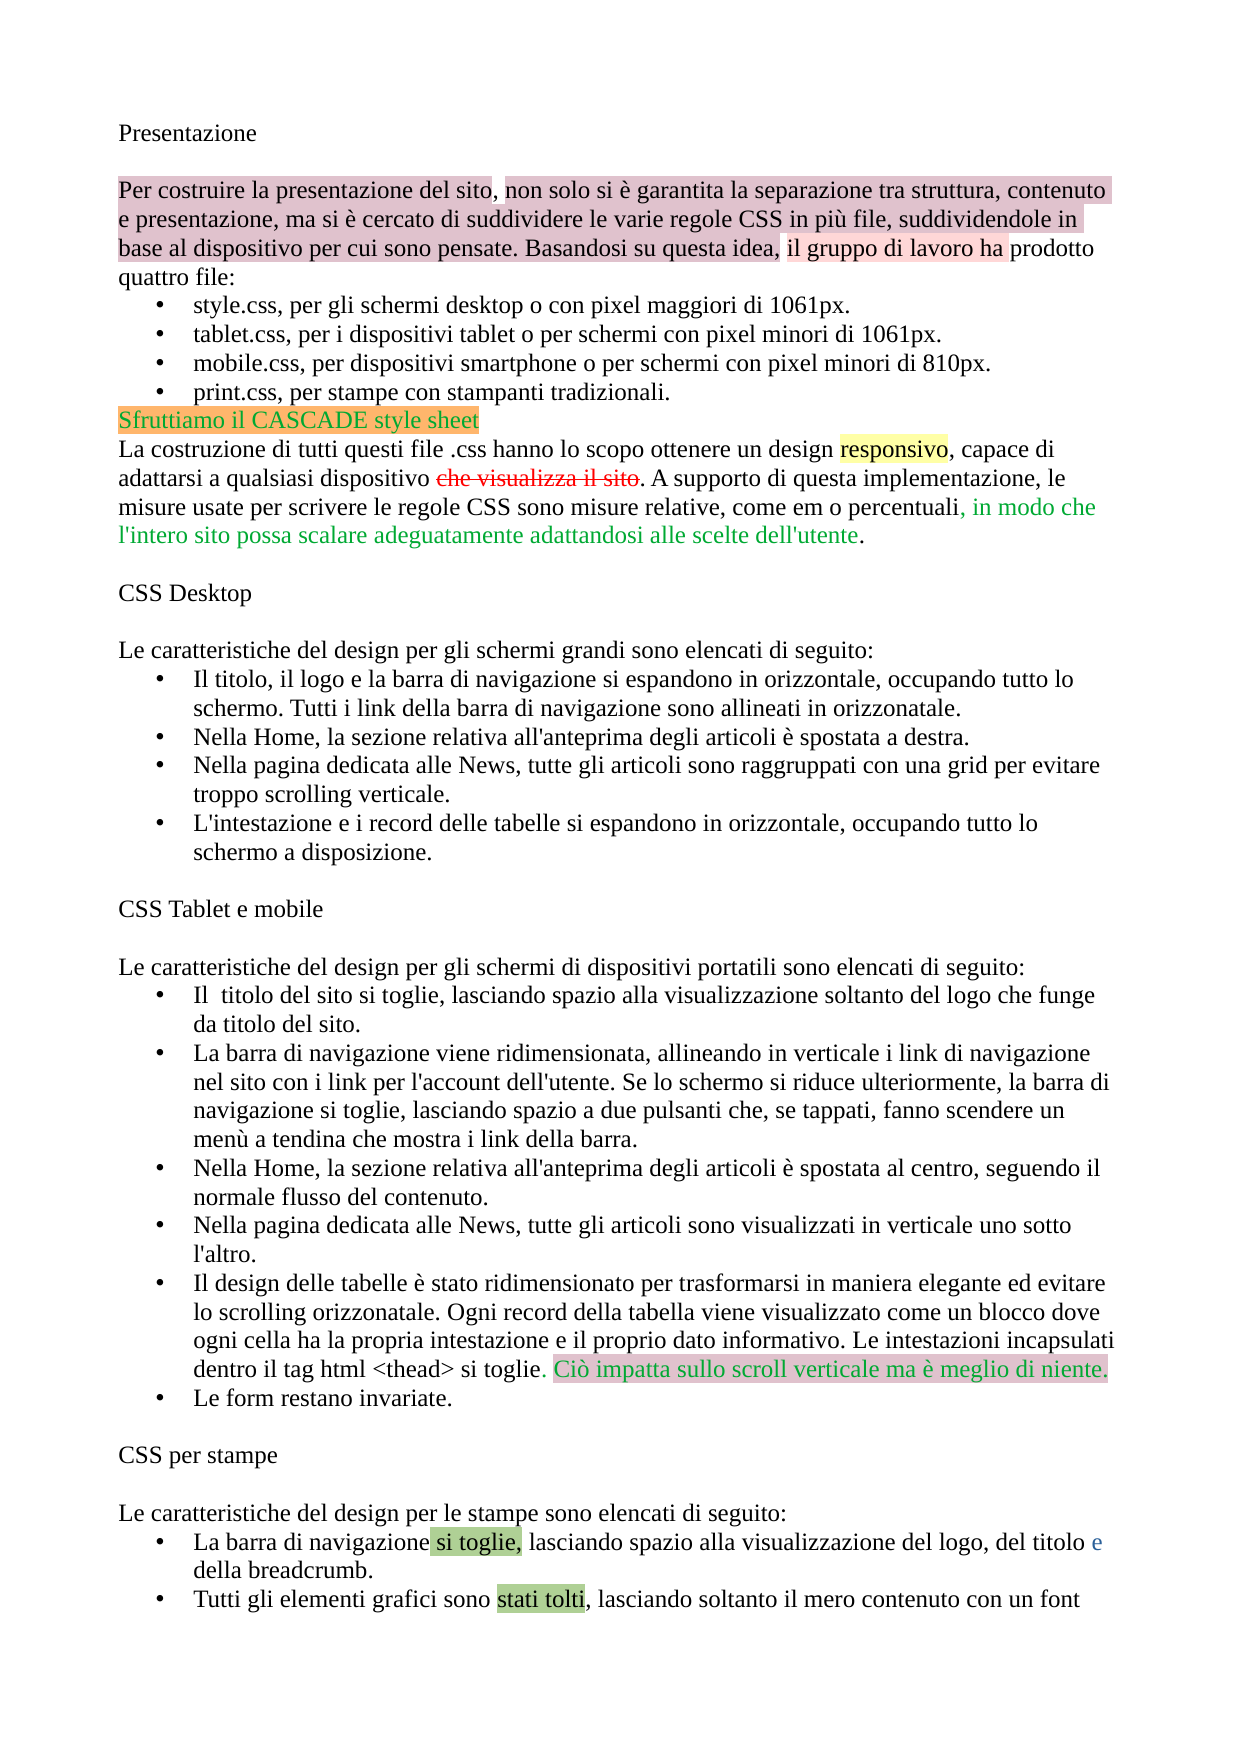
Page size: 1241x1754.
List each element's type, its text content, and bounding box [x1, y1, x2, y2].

text Per costruire la presentazione del sito, non solo si è garantita la separazione tra struttura, contenuto e presentazione, ma si è cercato di suddividere le varie regole CSS in più file, suddividendole in base al dispositivo per cui sono pensate. Basandosi su questa idea, il gruppo di lavoro ha prodotto quattro file: [118, 176, 1122, 291]
list La barra di navigazione viene ridimensionata, allineando in verticale i link di navigazione nel sito con i link per l'account dell'utente. Se lo schermo si riduce ulteriormente, la barra di navigazione si toglie, lasciando spazio a due pulsanti che, se tappati, fanno scendere un menù a tendina che mostra i link della barra. [156, 1038, 1122, 1153]
text La costruzione di tutti questi file .css hanno lo scopo ottenere un design responsivo, capace di adattarsi a qualsiasi dispositivo che visualizza il sito. A supporto di questa implementazione, le misure usate per scrivere le regole CSS sono misure relative, come em o percentuali, in modo che l'intero sito possa scalare adeguatamente adattandosi alle scelte dell'utente. [118, 434, 1122, 549]
list Il design delle tabelle è stato ridimensionato per trasformarsi in maniera elegante ed evitare lo scrolling orizzonatale. Ogni record della tabella viene visualizzato come un blocco dove ogni cella ha la propria intestazione e il proprio dato informativo. Le intestazioni incapsulati dentro il tag html <thead> si toglie. Ciò impatta sullo scroll verticale ma è meglio di niente. [156, 1268, 1122, 1383]
list Nella Home, la sezione relativa all'anteprima degli articoli è spostata al centro, seguendo il normale flusso del contenuto. [156, 1153, 1122, 1211]
list Nella Home, la sezione relativa all'anteprima degli articoli è spostata a destra. [156, 722, 1122, 751]
list mobile.css, per dispositivi smartphone o per schermi con pixel minori di 810px. [156, 348, 1122, 377]
text Le caratteristiche del design per le stampe sono elencati di seguito: [118, 1498, 1122, 1527]
text Le caratteristiche del design per gli schermi di dispositivi portatili sono elencati di seguito: [118, 952, 1122, 981]
list L'intestazione e i record delle tabelle si espandono in orizzontale, occupando tutto lo schermo a disposizione. [156, 808, 1122, 866]
text Presentazione [118, 118, 1122, 147]
text Sfruttiamo il CASCADE style sheet [118, 406, 1122, 434]
list style.css, per gli schermi desktop o con pixel maggiori di 1061px. [156, 291, 1122, 319]
text CSS Desktop [118, 578, 1122, 607]
list La barra di navigazione si toglie, lasciando spazio alla visualizzazione del logo, del titolo e della breadcrumb. [156, 1527, 1122, 1584]
list Il titolo, il logo e la barra di navigazione si espandono in orizzontale, occupando tutto lo schermo. Tutti i link della barra di navigazione sono allineati in orizzonatale. [156, 664, 1122, 722]
text CSS per stampe [118, 1441, 1122, 1469]
list Le form restano invariate. [156, 1383, 1122, 1412]
list print.css, per stampe con stampanti tradizionali. [156, 377, 1122, 406]
list tablet.css, per i dispositivi tablet o per schermi con pixel minori di 1061px. [156, 319, 1122, 348]
text CSS Tablet e mobile [118, 894, 1122, 923]
list Nella pagina dedicata alle News, tutte gli articoli sono visualizzati in verticale uno sotto l'altro. [156, 1211, 1122, 1268]
list Il titolo del sito si toglie, lasciando spazio alla visualizzazione soltanto del logo che funge da titolo del sito. [156, 981, 1122, 1038]
list Nella pagina dedicata alle News, tutte gli articoli sono raggruppati con una grid per evitare troppo scrolling verticale. [156, 751, 1122, 808]
list Tutti gli elementi grafici sono stati tolti, lasciando soltanto il mero contenuto con un font [156, 1584, 1122, 1613]
text Le caratteristiche del design per gli schermi grandi sono elencati di seguito: [118, 636, 1122, 664]
